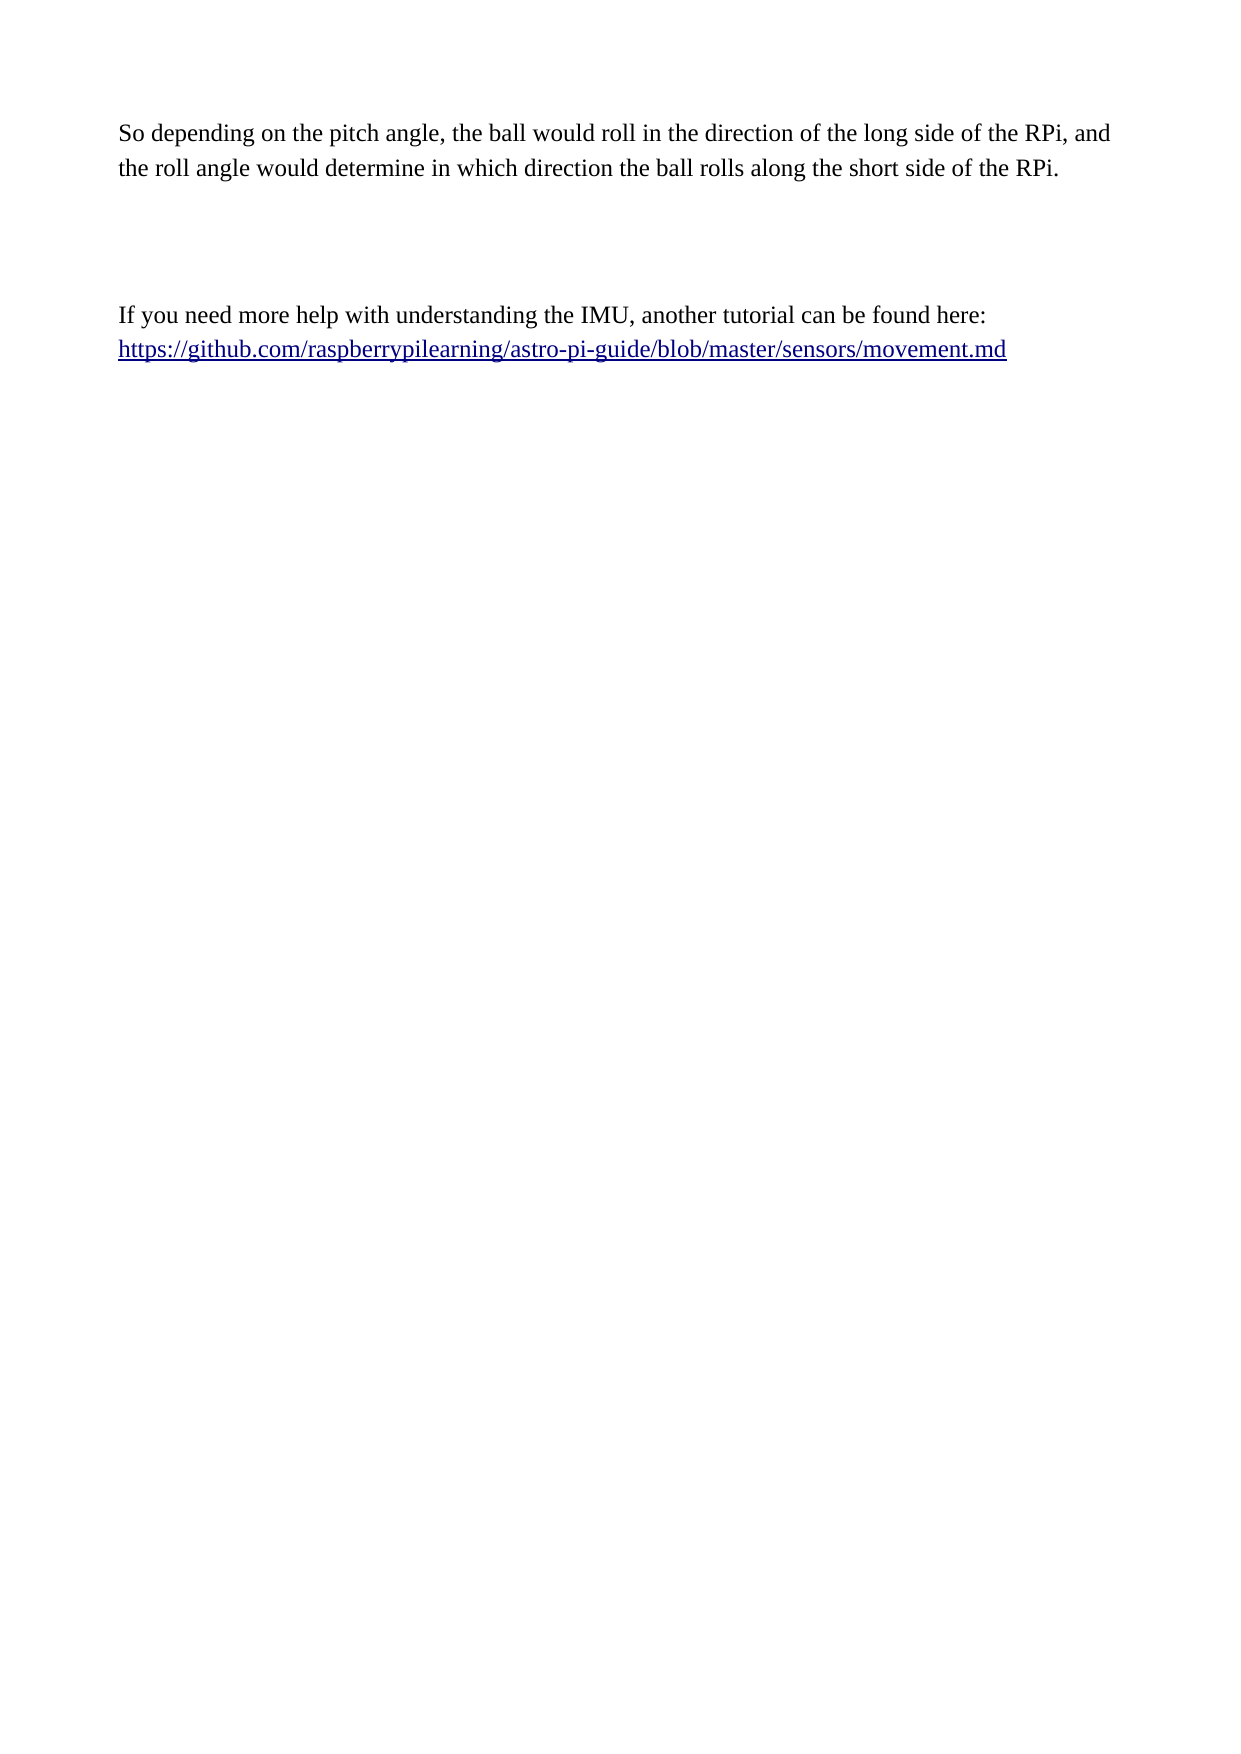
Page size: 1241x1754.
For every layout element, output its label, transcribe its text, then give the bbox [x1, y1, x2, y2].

text If you need more help with understanding the IMU, another tutorial can be found here: https://github.com/raspberrypilearning/astro-pi-guide/blob/master/sensors/movement.md [118, 300, 1122, 363]
text So depending on the pitch angle, the ball would roll in the direction of the long side of the RPi, and the roll angle would determine in which direction the ball rolls along the short side of the RPi. [118, 118, 1122, 181]
